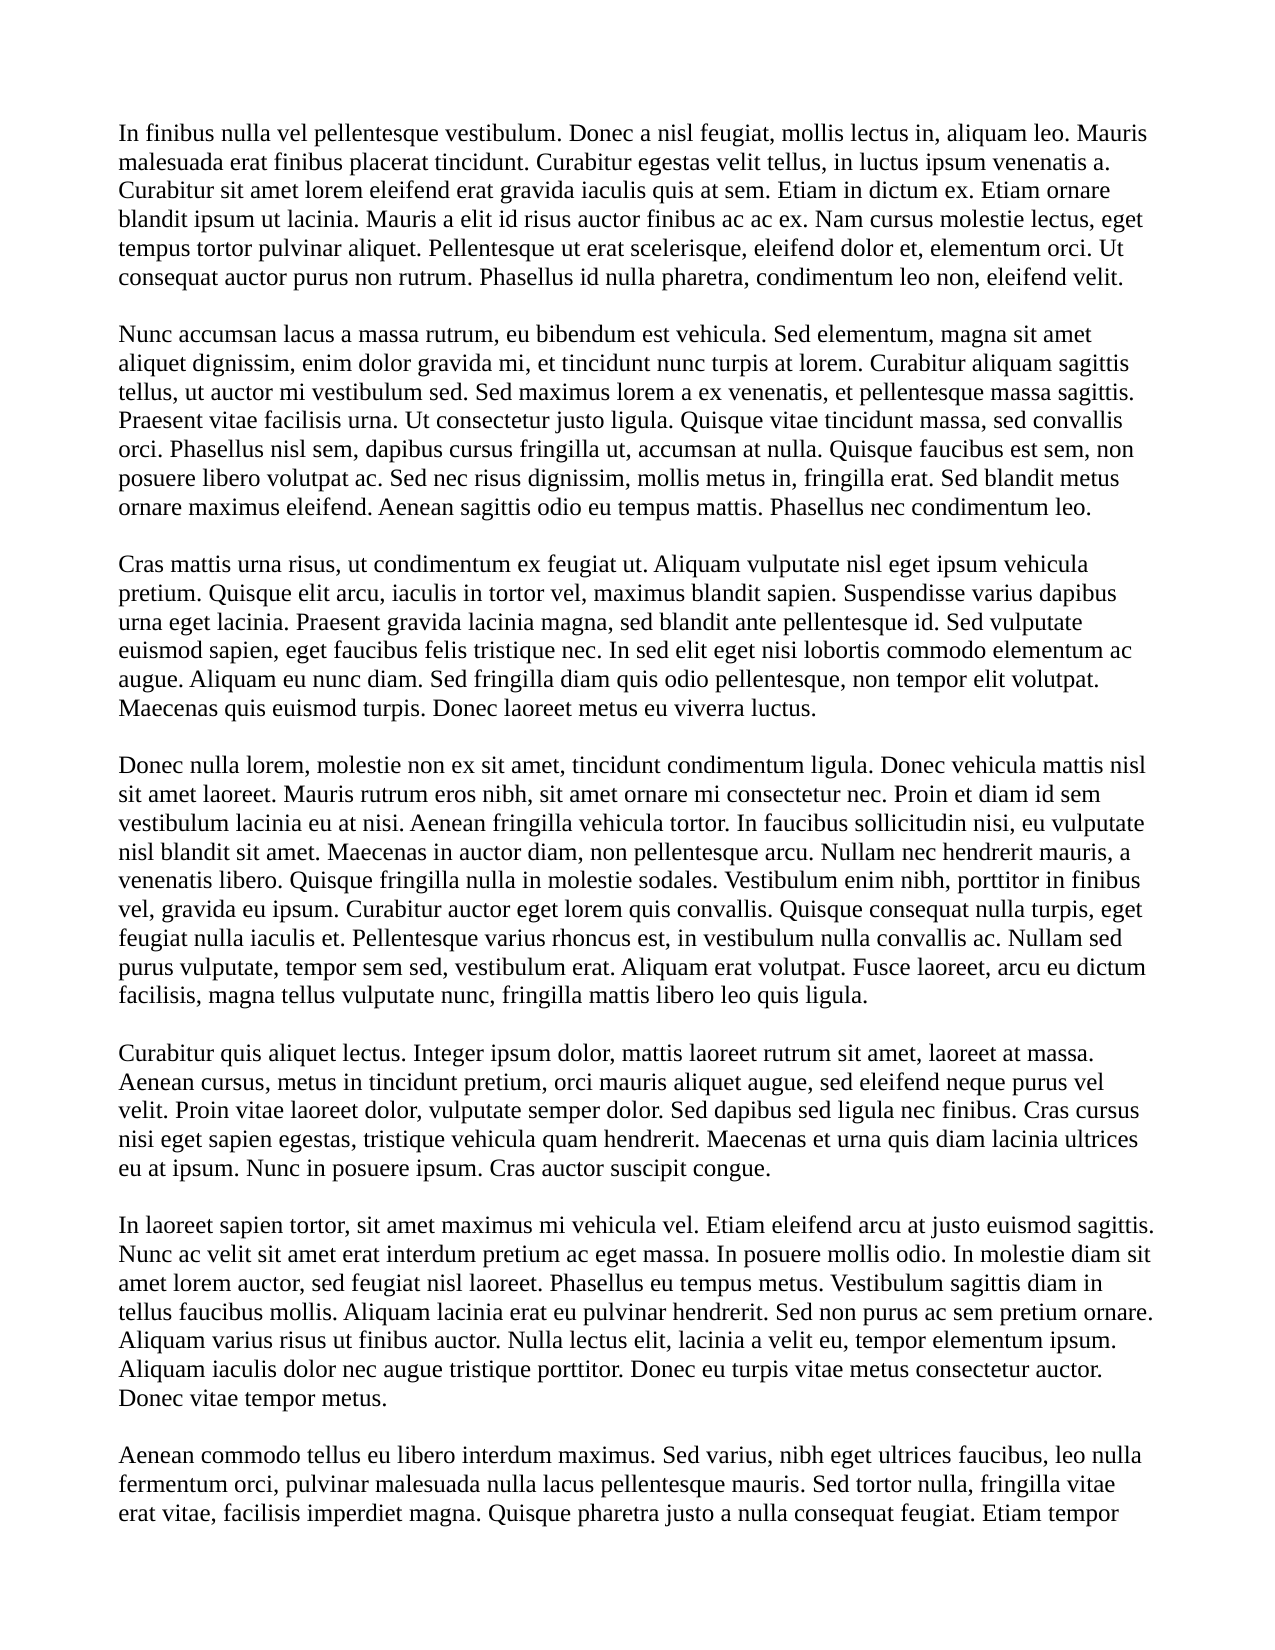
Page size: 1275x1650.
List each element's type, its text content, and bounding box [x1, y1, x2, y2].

text Donec nulla lorem, molestie non ex sit amet, tincidunt condimentum ligula. Donec vehicula mattis nisl sit amet laoreet. Mauris rutrum eros nibh, sit amet ornare mi consectetur nec. Proin et diam id sem vestibulum lacinia eu at nisi. Aenean fringilla vehicula tortor. In faucibus sollicitudin nisi, eu vulputate nisl blandit sit amet. Maecenas in auctor diam, non pellentesque arcu. Nullam nec hendrerit mauris, a venenatis libero. Quisque fringilla nulla in molestie sodales. Vestibulum enim nibh, porttitor in finibus vel, gravida eu ipsum. Curabitur auctor eget lorem quis convallis. Quisque consequat nulla turpis, eget feugiat nulla iaculis et. Pellentesque varius rhoncus est, in vestibulum nulla convallis ac. Nullam sed purus vulputate, tempor sem sed, vestibulum erat. Aliquam erat volutpat. Fusce laoreet, arcu eu dictum facilisis, magna tellus vulputate nunc, fringilla mattis libero leo quis ligula. [118, 751, 1157, 1009]
text Aenean commodo tellus eu libero interdum maximus. Sed varius, nibh eget ultrices faucibus, leo nulla fermentum orci, pulvinar malesuada nulla lacus pellentesque mauris. Sed tortor nulla, fringilla vitae erat vitae, facilisis imperdiet magna. Quisque pharetra justo a nulla consequat feugiat. Etiam tempor [118, 1441, 1157, 1527]
text Cras mattis urna risus, ut condimentum ex feugiat ut. Aliquam vulputate nisl eget ipsum vehicula pretium. Quisque elit arcu, iaculis in tortor vel, maximus blandit sapien. Suspendisse varius dapibus urna eget lacinia. Praesent gravida lacinia magna, sed blandit ante pellentesque id. Sed vulputate euismod sapien, eget faucibus felis tristique nec. In sed elit eget nisi lobortis commodo elementum ac augue. Aliquam eu nunc diam. Sed fringilla diam quis odio pellentesque, non tempor elit volutpat. Maecenas quis euismod turpis. Donec laoreet metus eu viverra luctus. [118, 549, 1157, 722]
text Curabitur quis aliquet lectus. Integer ipsum dolor, mattis laoreet rutrum sit amet, laoreet at massa. Aenean cursus, metus in tincidunt pretium, orci mauris aliquet augue, sed eleifend neque purus vel velit. Proin vitae laoreet dolor, vulputate semper dolor. Sed dapibus sed ligula nec finibus. Cras cursus nisi eget sapien egestas, tristique vehicula quam hendrerit. Maecenas et urna quis diam lacinia ultrices eu at ipsum. Nunc in posuere ipsum. Cras auctor suscipit congue. [118, 1038, 1157, 1182]
text In laoreet sapien tortor, sit amet maximus mi vehicula vel. Etiam eleifend arcu at justo euismod sagittis. Nunc ac velit sit amet erat interdum pretium ac eget massa. In posuere mollis odio. In molestie diam sit amet lorem auctor, sed feugiat nisl laoreet. Phasellus eu tempus metus. Vestibulum sagittis diam in tellus faucibus mollis. Aliquam lacinia erat eu pulvinar hendrerit. Sed non purus ac sem pretium ornare. Aliquam varius risus ut finibus auctor. Nulla lectus elit, lacinia a velit eu, tempor elementum ipsum. Aliquam iaculis dolor nec augue tristique porttitor. Donec eu turpis vitae metus consectetur auctor. Donec vitae tempor metus. [118, 1211, 1157, 1412]
text In finibus nulla vel pellentesque vestibulum. Donec a nisl feugiat, mollis lectus in, aliquam leo. Mauris malesuada erat finibus placerat tincidunt. Curabitur egestas velit tellus, in luctus ipsum venenatis a. Curabitur sit amet lorem eleifend erat gravida iaculis quis at sem. Etiam in dictum ex. Etiam ornare blandit ipsum ut lacinia. Mauris a elit id risus auctor finibus ac ac ex. Nam cursus molestie lectus, eget tempus tortor pulvinar aliquet. Pellentesque ut erat scelerisque, eleifend dolor et, elementum orci. Ut consequat auctor purus non rutrum. Phasellus id nulla pharetra, condimentum leo non, eleifend velit. [118, 118, 1157, 291]
text Nunc accumsan lacus a massa rutrum, eu bibendum est vehicula. Sed elementum, magna sit amet aliquet dignissim, enim dolor gravida mi, et tincidunt nunc turpis at lorem. Curabitur aliquam sagittis tellus, ut auctor mi vestibulum sed. Sed maximus lorem a ex venenatis, et pellentesque massa sagittis. Praesent vitae facilisis urna. Ut consectetur justo ligula. Quisque vitae tincidunt massa, sed convallis orci. Phasellus nisl sem, dapibus cursus fringilla ut, accumsan at nulla. Quisque faucibus est sem, non posuere libero volutpat ac. Sed nec risus dignissim, mollis metus in, fringilla erat. Sed blandit metus ornare maximus eleifend. Aenean sagittis odio eu tempus mattis. Phasellus nec condimentum leo. [118, 319, 1157, 521]
